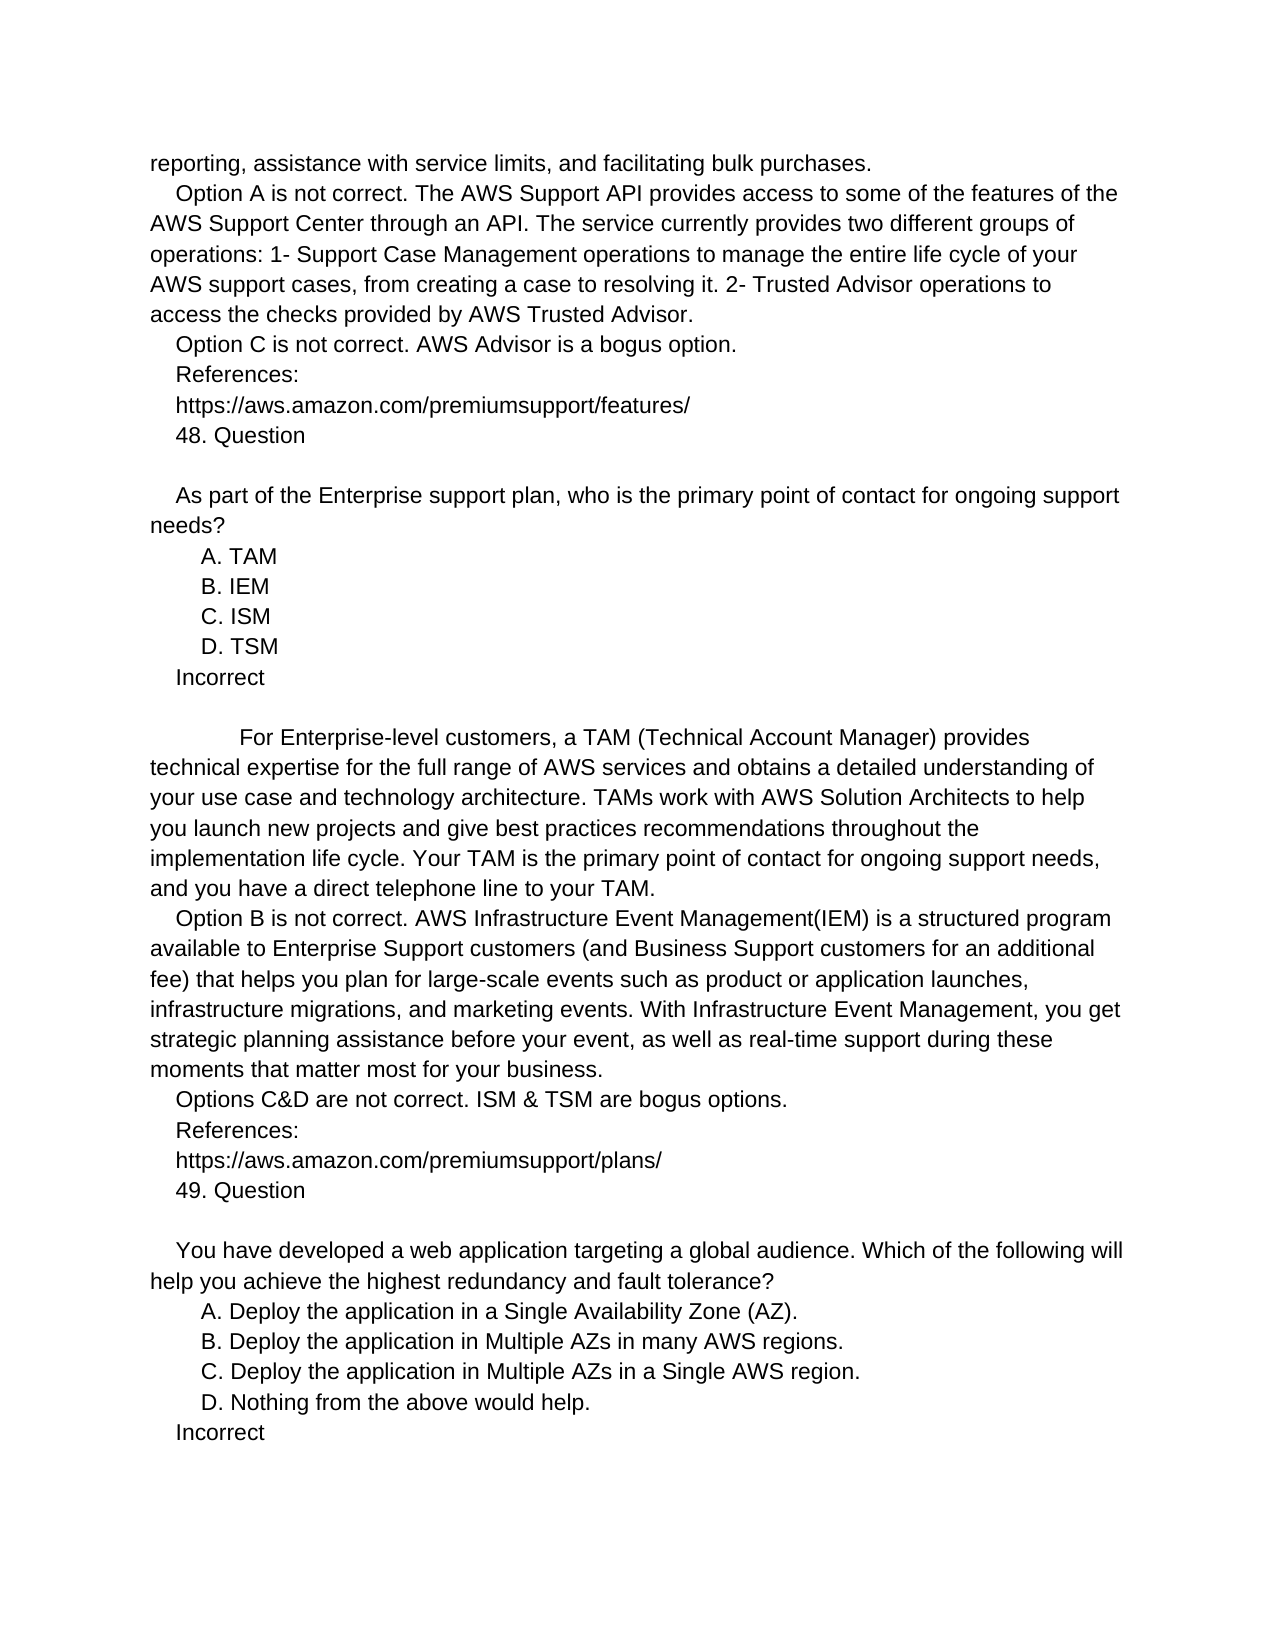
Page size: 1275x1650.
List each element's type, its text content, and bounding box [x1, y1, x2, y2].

text Incorrect [150, 1419, 1125, 1445]
text B. Deploy the application in Multiple AZs in many AWS regions. [150, 1328, 1125, 1354]
text B. IEM [150, 573, 1125, 599]
text D. Nothing from the above would help. [150, 1388, 1125, 1415]
text Option C is not correct. AWS Advisor is a bogus option. [150, 331, 1125, 358]
text A. Deploy the application in a Single Availability Zone (AZ). [150, 1298, 1125, 1324]
text D. TSM [150, 633, 1125, 660]
text 48. Question [150, 422, 1125, 448]
text C. Deploy the application in Multiple AZs in a Single AWS region. [150, 1358, 1125, 1385]
text References: [150, 361, 1125, 388]
text Option B is not correct. AWS Infrastructure Event Management(IEM) is a structured program available to Enterprise Support customers (and Business Support customers for an additional fee) that helps you plan for large-scale events such as product or application launches, infrastructure migrations, and marketing events. With Infrastructure Event Management, you get strategic planning assistance before your event, as well as real-time support during these moments that matter most for your business. [150, 905, 1125, 1083]
text As part of the Enterprise support plan, who is the primary point of contact for ongoing support needs? [150, 482, 1125, 539]
text 49. Question [150, 1177, 1125, 1203]
text https://aws.amazon.com/premiumsupport/plans/ [150, 1147, 1125, 1173]
text C. ISM [150, 603, 1125, 629]
text https://aws.amazon.com/premiumsupport/features/ [150, 392, 1125, 418]
text Incorrect [150, 663, 1125, 690]
text reporting, assistance with service limits, and facilitating bulk purchases. [150, 150, 1125, 176]
text Options C&D are not correct. ISM & TSM are bogus options. [150, 1086, 1125, 1113]
text A. TAM [150, 543, 1125, 569]
text References: [150, 1117, 1125, 1143]
text You have developed a web application targeting a global audience. Which of the following will help you achieve the highest redundancy and fault tolerance? [150, 1237, 1125, 1294]
text For Enterprise-level customers, a TAM (Technical Account Manager) provides technical expertise for the full range of AWS services and obtains a detailed understanding of your use case and technology architecture. TAMs work with AWS Solution Architects to help you launch new projects and give best practices recommendations throughout the implementation life cycle. Your TAM is the primary point of contact for ongoing support needs, and you have a direct telephone line to your TAM. [150, 724, 1125, 901]
text Option A is not correct. The AWS Support API provides access to some of the features of the AWS Support Center through an API. The service currently provides two different groups of operations: 1- Support Case Management operations to manage the entire life cycle of your AWS support cases, from creating a case to resolving it. 2- Trusted Advisor operations to access the checks provided by AWS Trusted Advisor. [150, 180, 1125, 327]
